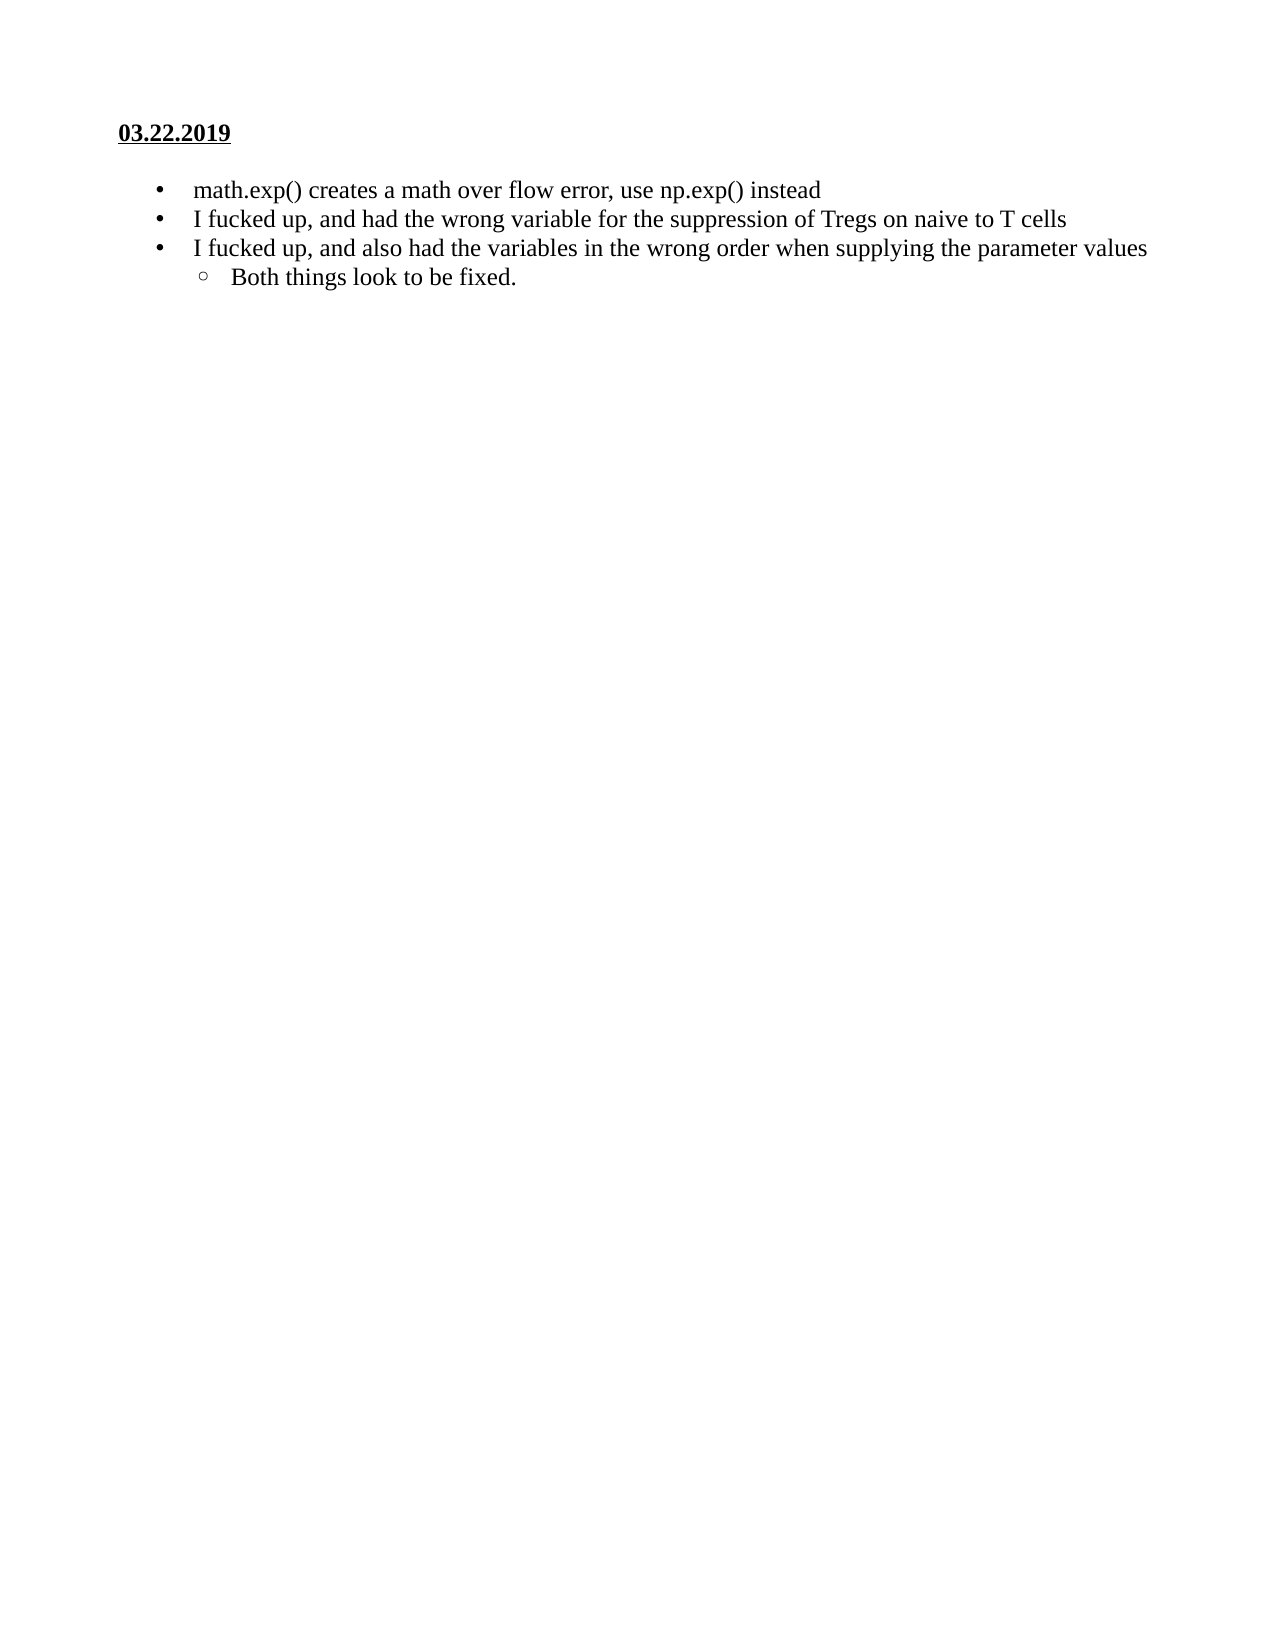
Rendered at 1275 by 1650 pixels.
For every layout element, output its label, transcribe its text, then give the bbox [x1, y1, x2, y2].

list I fucked up, and also had the variables in the wrong order when supplying the parameter values [156, 233, 1157, 262]
text 03.22.2019 [118, 118, 1157, 147]
list I fucked up, and had the wrong variable for the suppression of Tregs on naive to T cells [156, 204, 1157, 233]
list Both things look to be fixed. [193, 262, 1157, 291]
list math.exp() creates a math over flow error, use np.exp() instead [156, 176, 1157, 204]
